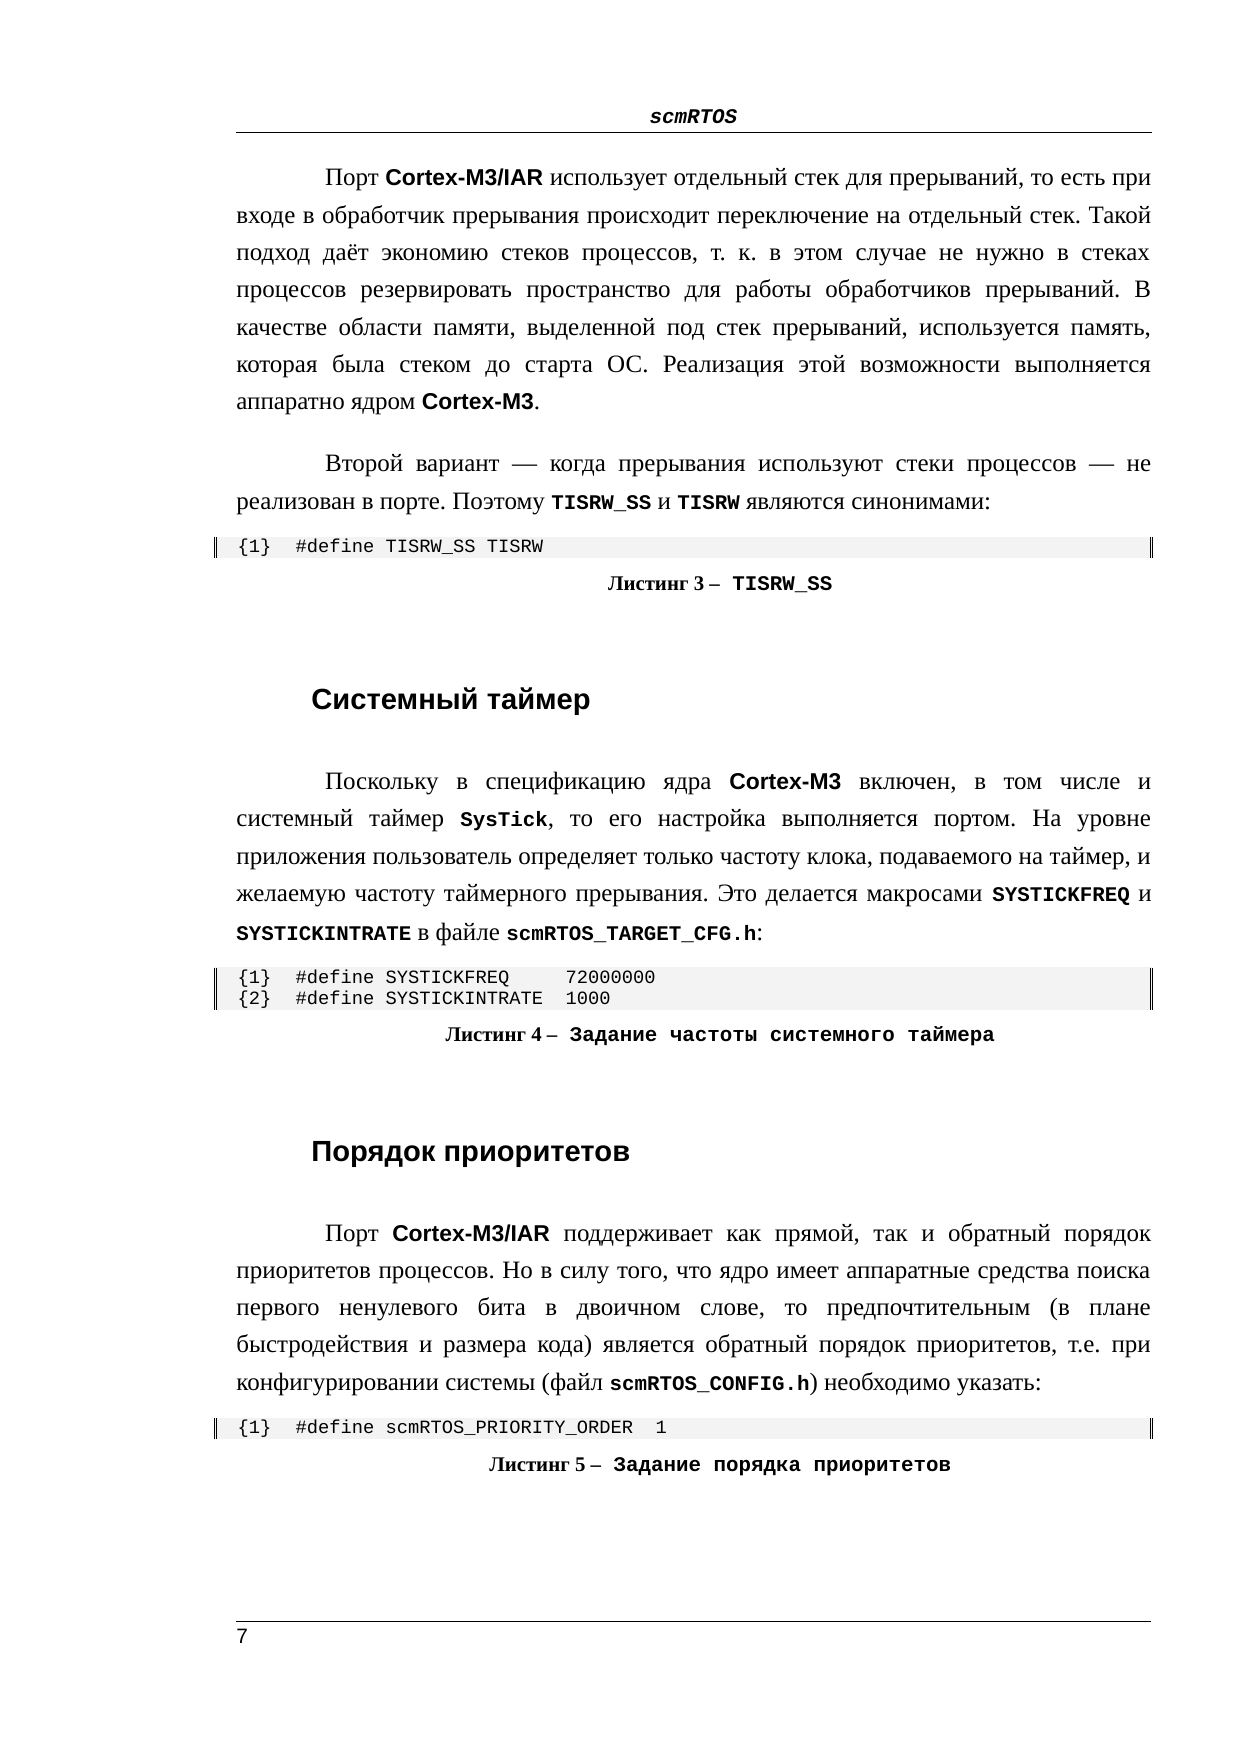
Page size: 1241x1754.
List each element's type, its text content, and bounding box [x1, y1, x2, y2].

list #define SYSTICKFREQ 72000000 [214, 967, 1150, 989]
list #define TISRW_SS TISRW [217, 537, 1150, 558]
text Поскольку в спецификацию ядра Cortex-M3 включен, в том числе и системный таймер SysTick, то его настройка выполняется портом. На уровне приложения пользователь определяет только частоту клока, подаваемого на таймер, и желаемую частоту таймерного прерывания. Это делается макросами SYSTICKFREQ и SYSTICKINTRATE в файле scmRTOS_TARGET_CFG.h: [236, 766, 1152, 946]
list #define scmRTOS_PRIORITY_ORDER 1 [217, 1418, 1150, 1439]
list #define SYSTICKINTRATE 1000 [217, 989, 1150, 1010]
text Листинг 5 – Задание порядка приоритетов [288, 1451, 1150, 1477]
text Порт Cortex-M3/IAR использует отдельный стек для прерываний, то есть при входе в обработчик прерывания происходит переключение на отдельный стек. Такой подход даёт экономию стеков процессов, т. к. в этом случае не нужно в стеках процесcов резервировать пространство для работы обработчиков прерываний. В качестве области памяти, выделенной под стек прерываний, используется память, которая была стеком до старта ОС. Реализация этой возможности выполняется аппаратно ядром Cortex-M3. [236, 162, 1152, 415]
text Порт Cortex-M3/IAR поддерживает как прямой, так и обратный порядок приоритетов процессов. Но в силу того, что ядро имеет аппаратные средства поиска первого ненулевого бита в двоичном слове, то предпочтительным (в плане быстродействия и размера кода) является обратный порядок приоритетов, т.е. при конфигурировании системы (файл scmRTOS_CONFIG.h) необходимо указать: [236, 1218, 1152, 1396]
text Листинг 3 – TISRW_SS [288, 570, 1150, 596]
subtitle Системный таймер [311, 682, 1033, 716]
subtitle Порядок приоритетов [311, 1134, 1033, 1168]
text Листинг 4 – Задание частоты системного таймера [288, 1022, 1150, 1048]
text Второй вариант — когда прерывания используют стеки процессов — не реализован в порте. Поэтому TISRW_SS и TISRW являются синонимами: [236, 448, 1152, 515]
